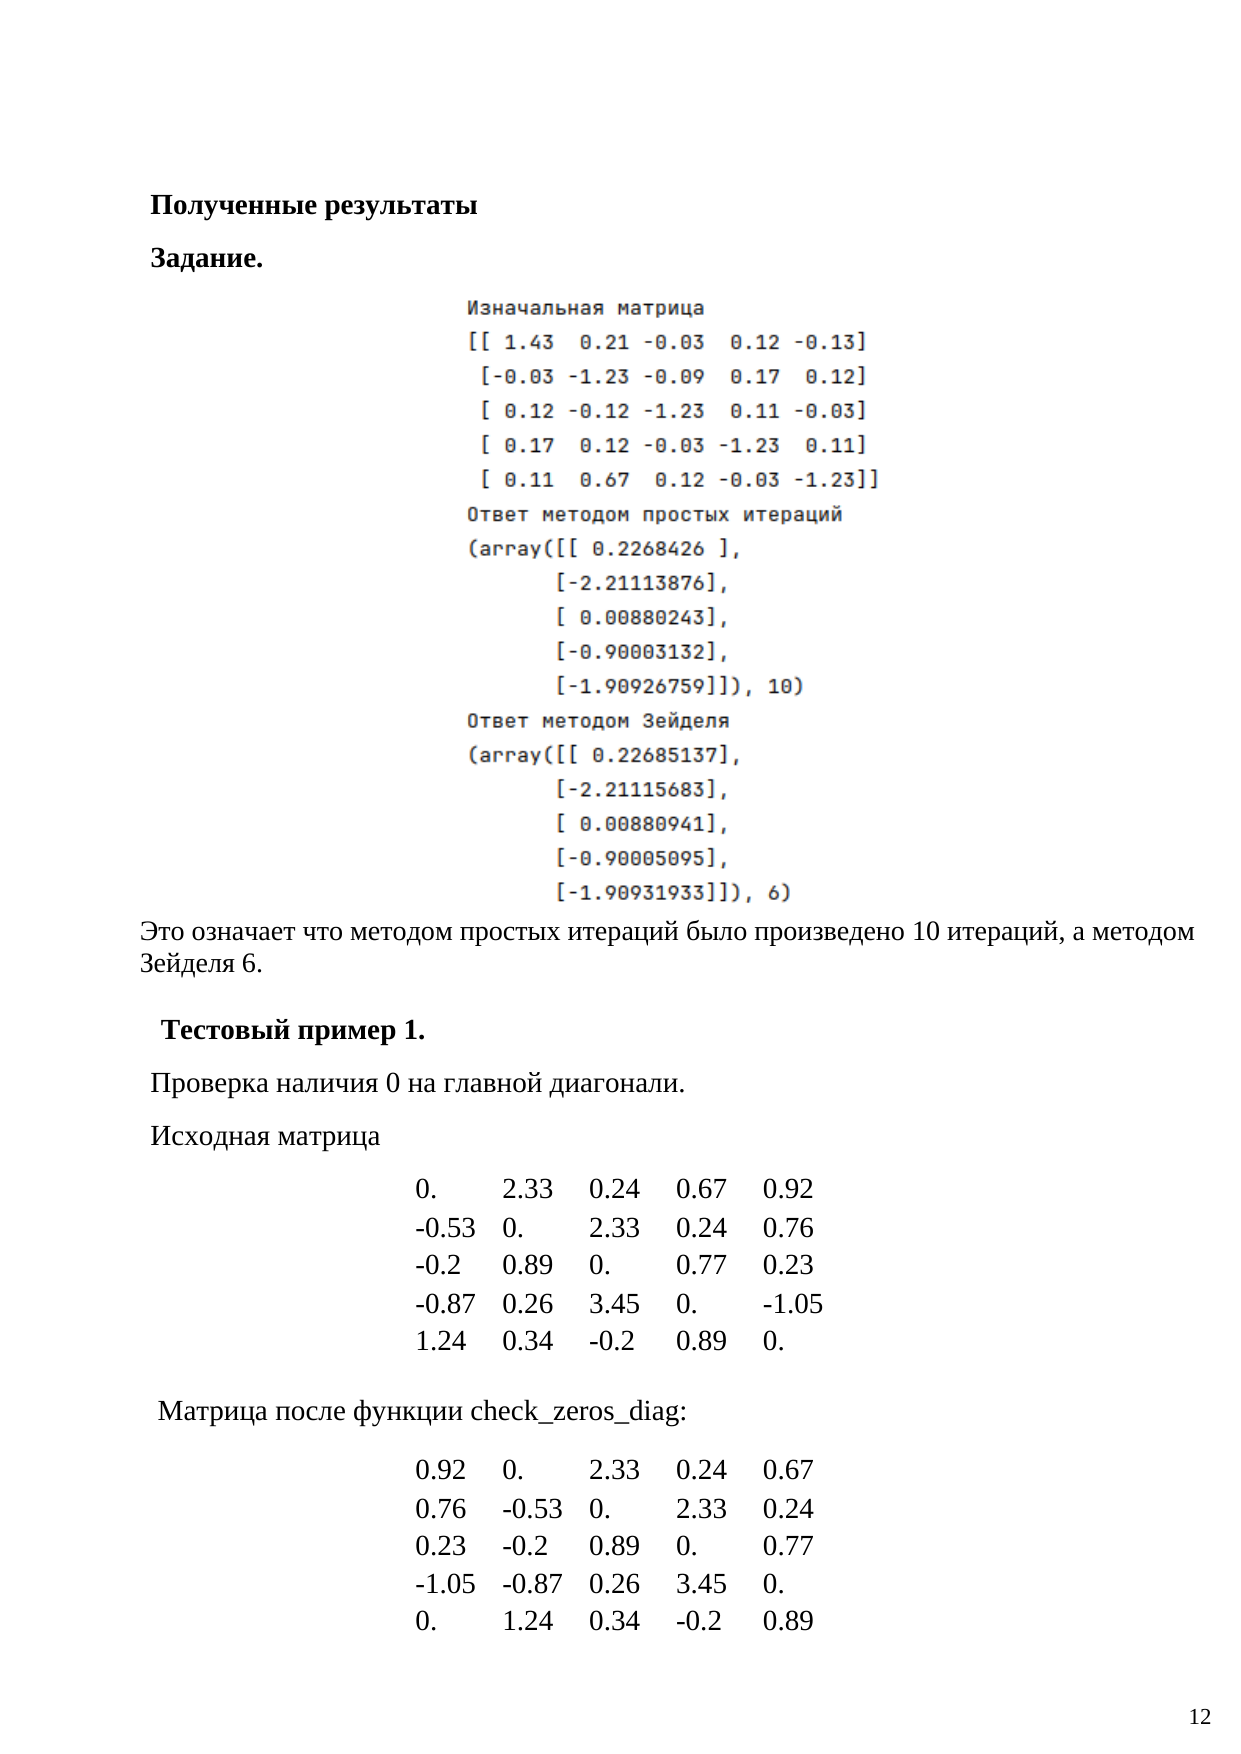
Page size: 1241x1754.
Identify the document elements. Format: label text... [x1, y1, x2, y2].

table_cell 0.77 [751, 1527, 838, 1566]
table_cell 0. [665, 1285, 751, 1322]
table_cell 0.26 [578, 1566, 664, 1603]
table_cell 0.24 [751, 1490, 838, 1527]
table_cell 0.89 [491, 1246, 578, 1285]
table_cell 0.23 [404, 1527, 491, 1566]
table_cell 0.26 [491, 1285, 578, 1322]
table_header 0.92 [751, 1171, 838, 1209]
table_cell 0. [751, 1322, 838, 1359]
table_header 0. [491, 1452, 578, 1490]
text Проверка наличия 0 на главной диагонали. Исходная матрица [150, 1065, 768, 1152]
table_cell 0.23 [751, 1246, 838, 1285]
table_cell -0.2 [491, 1527, 578, 1566]
text Это означает что методом простых итераций было произведено 10 итераций, а методом Зейделя 6. [139, 914, 1211, 978]
table_cell 3.45 [578, 1285, 664, 1322]
table_cell 0.34 [578, 1603, 664, 1637]
table_header 2.33 [491, 1171, 578, 1209]
table_cell 0.24 [665, 1210, 751, 1246]
table_cell 1.24 [404, 1322, 491, 1359]
table_cell 0.76 [751, 1210, 838, 1246]
table_cell -1.05 [751, 1285, 838, 1322]
table_cell 0.89 [751, 1603, 838, 1637]
table_header 0. [404, 1171, 491, 1209]
table_header 2.33 [578, 1452, 664, 1490]
table_cell -0.2 [665, 1603, 751, 1637]
table_header 0.24 [578, 1171, 664, 1209]
text Матрица после функции check_zeros_diag: [157, 1393, 1211, 1427]
table_cell 0.76 [404, 1490, 491, 1527]
table_cell 3.45 [665, 1566, 751, 1603]
table_cell 0. [751, 1566, 838, 1603]
table_cell 0. [665, 1527, 751, 1566]
table_cell -0.53 [404, 1210, 491, 1246]
table_cell 0.77 [665, 1246, 751, 1285]
table_cell -1.05 [404, 1566, 491, 1603]
table_cell -0.53 [491, 1490, 578, 1527]
table_cell 2.33 [665, 1490, 751, 1527]
table_cell 1.24 [491, 1603, 578, 1637]
table_cell 0.34 [491, 1322, 578, 1359]
table_cell -0.87 [404, 1285, 491, 1322]
table_header 0.67 [665, 1171, 751, 1209]
table_cell -0.2 [404, 1246, 491, 1285]
table_cell 0.89 [665, 1322, 751, 1359]
table_cell -0.87 [491, 1566, 578, 1603]
table_cell 0. [578, 1490, 664, 1527]
table_header 0.92 [404, 1452, 491, 1490]
table_cell 2.33 [578, 1210, 664, 1246]
table_header 0.67 [751, 1452, 838, 1490]
table_cell 0.89 [578, 1527, 664, 1566]
table_cell -0.2 [578, 1322, 664, 1359]
text Полученные результаты Задание. [150, 187, 479, 274]
subtitle Тестовый пример 1. [150, 1012, 1211, 1046]
table_header 0.24 [665, 1452, 751, 1490]
table_cell 0. [578, 1246, 664, 1285]
table_cell 0. [404, 1603, 491, 1637]
picture [456, 293, 894, 914]
table_cell 0. [491, 1210, 578, 1246]
